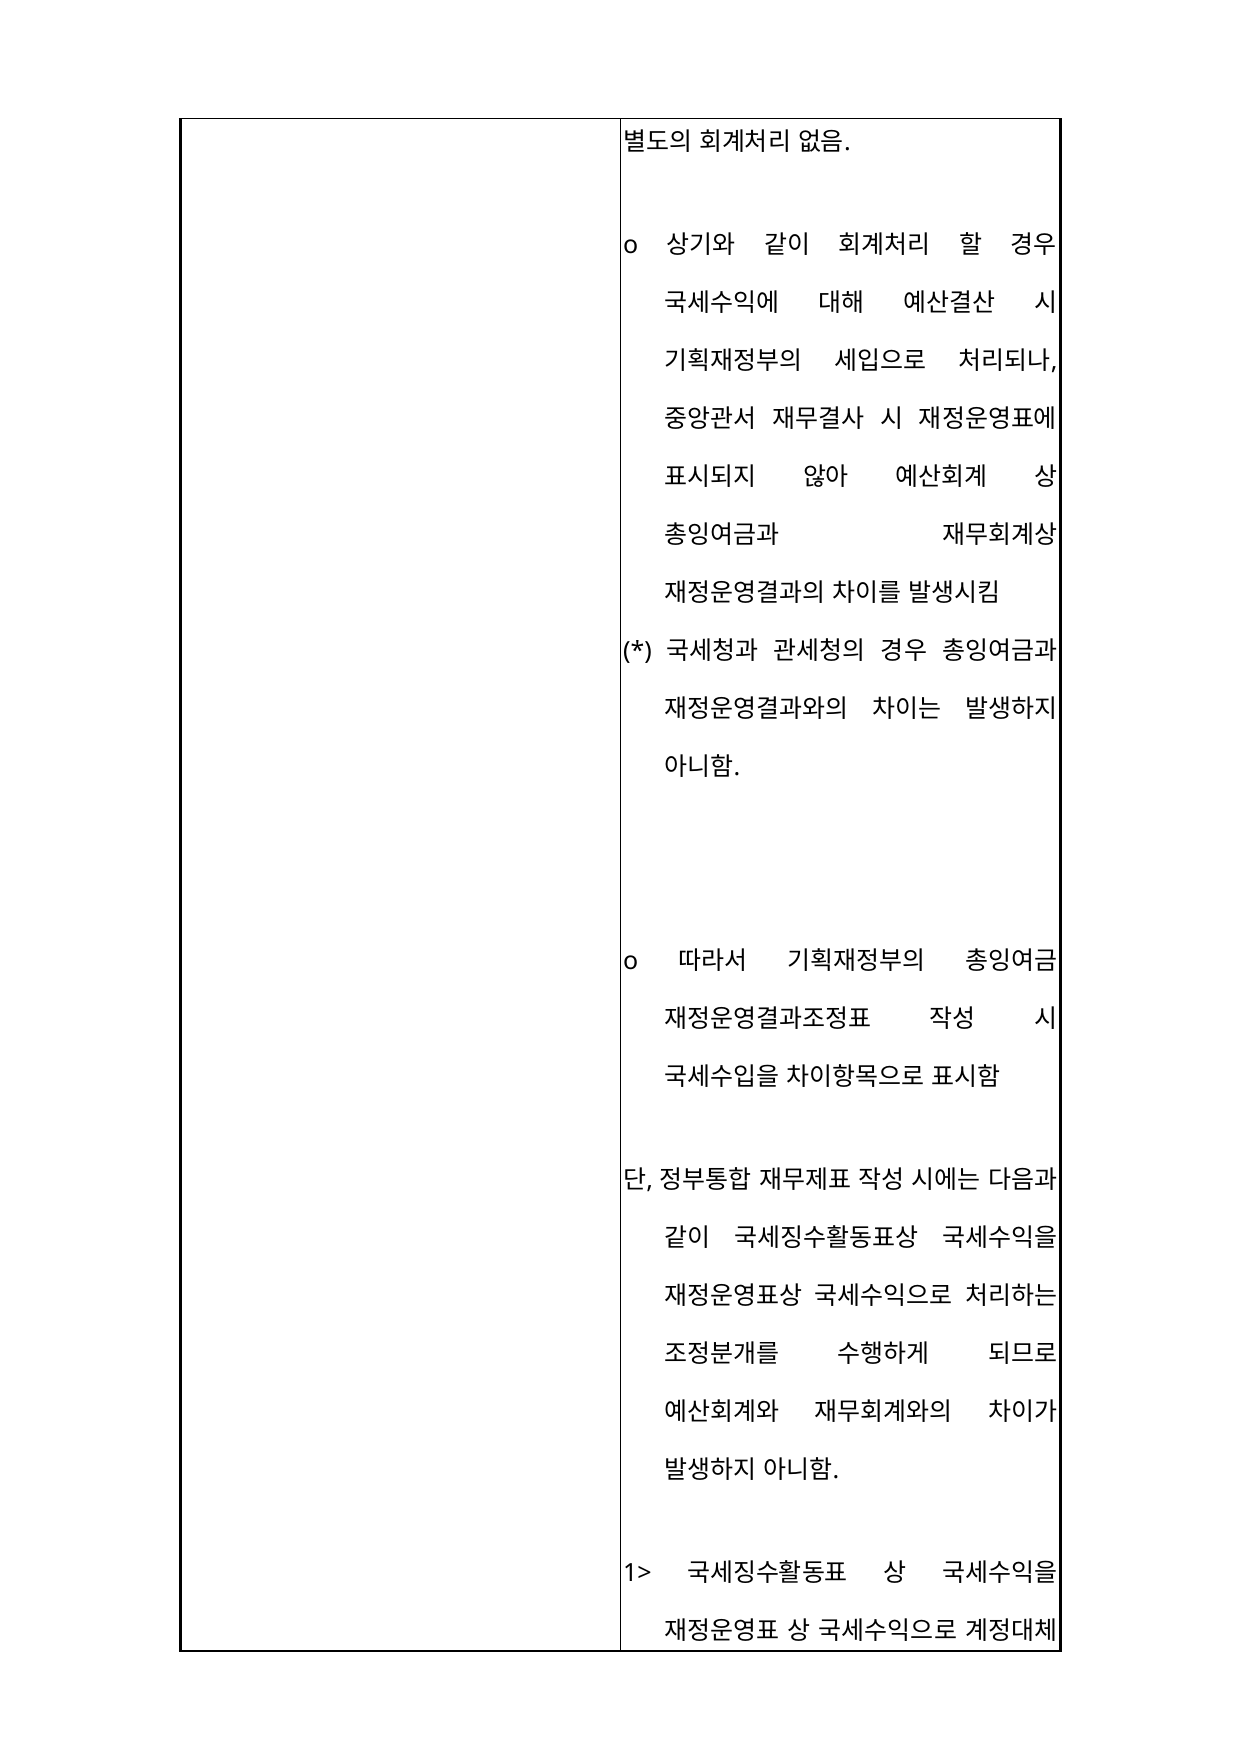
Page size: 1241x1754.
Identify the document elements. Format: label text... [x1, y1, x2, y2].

table_cell [182, 119, 620, 1649]
table_cell 별도의 회계처리 없음. o 상기와 같이 회계처리 할 경우 국세수익에 대해 예산결산 시 기획재정부의 세입으로 처리되나, 중앙관서 재무결사 시 재정운영표에 표시되지 않아 예산회계 상 총잉여금과 재무회계상 재정운영결과의 차이를 발생시킴 (*) 국세청과 관세청의 경우 총잉여금과 재정운영결과와의 차이는 발생하지 아니함. o 따라서 기획재정부의 총잉여금 재정운영결과조정표 작성 시 국세수입을 차이항목으로 표시함 단, 정부통합 재무제표 작성 시에는 다음과 같이 국세징수활동표상 국세수익을 재정운영표상 국세수익으로 처리하는 조정분개를 수행하게 되므로 예산회계와 재무회계와의 차이가 발생하지 아니함. 1> 국세징수활동표 상 국세수익을 재정운영표 상 국세수익으로 계정대체 [621, 119, 1059, 1649]
